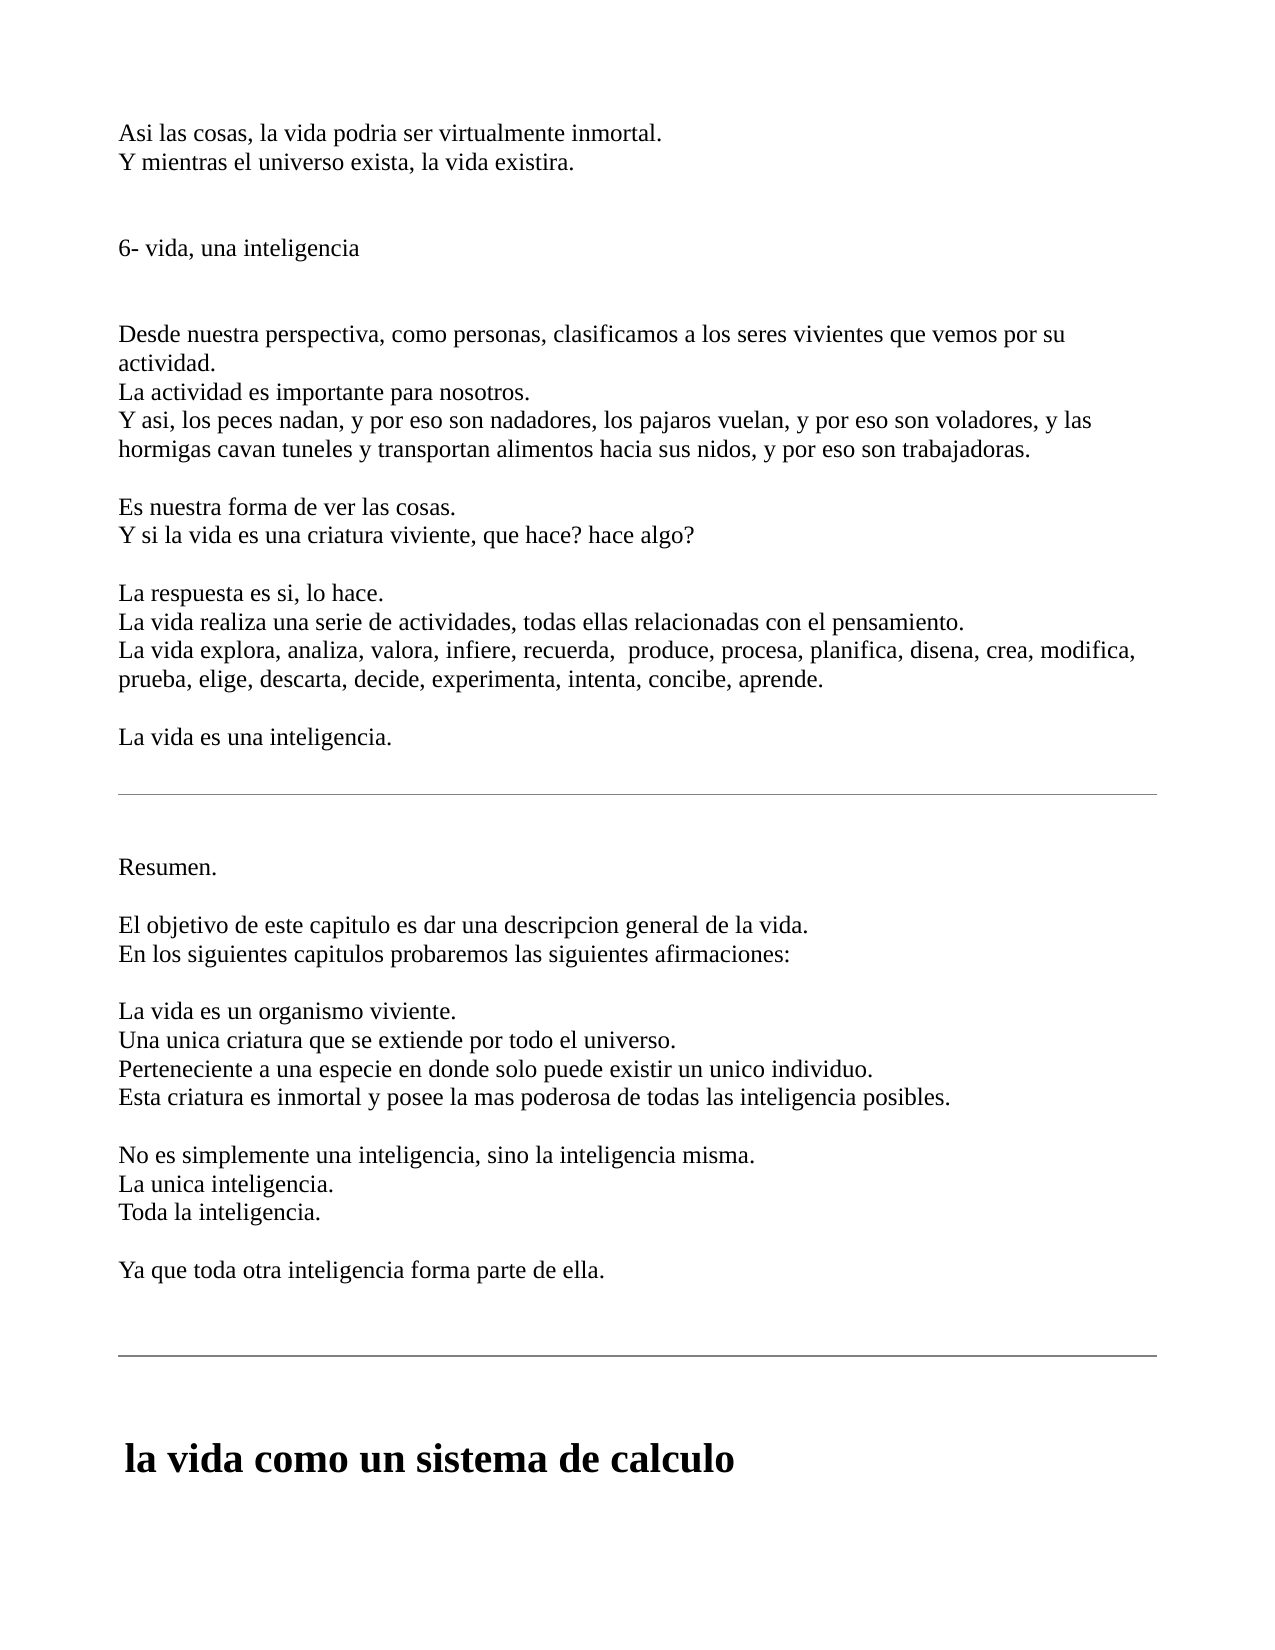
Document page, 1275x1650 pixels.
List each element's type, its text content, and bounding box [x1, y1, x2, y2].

text Ya que toda otra inteligencia forma parte de ella. [118, 1255, 1157, 1284]
text Y asi, los peces nadan, y por eso son nadadores, los pajaros vuelan, y por eso son voladores, y las hormigas cavan tuneles y transportan alimentos hacia sus nidos, y por eso son trabajadoras. [118, 406, 1157, 463]
text El objetivo de este capitulo es dar una descripcion general de la vida. [118, 910, 1157, 939]
text La vida explora, analiza, valora, infiere, recuerda, produce, procesa, planifica, disena, crea, modifica, prueba, elige, descarta, decide, experimenta, intenta, concibe, aprende. [118, 636, 1157, 693]
text Asi las cosas, la vida podria ser virtualmente inmortal. [118, 118, 1157, 147]
text La actividad es importante para nosotros. [118, 377, 1157, 406]
text La respuesta es si, lo hace. [118, 578, 1157, 607]
text 6- vida, una inteligencia [118, 233, 1157, 262]
text Es nuestra forma de ver las cosas. [118, 492, 1157, 521]
text En los siguientes capitulos probaremos las siguientes afirmaciones: [118, 939, 1157, 967]
text Perteneciente a una especie en donde solo puede existir un unico individuo. [118, 1054, 1157, 1082]
text La vida realiza una serie de actividades, todas ellas relacionadas con el pensamiento. [118, 607, 1157, 636]
text La unica inteligencia. [118, 1169, 1157, 1197]
text Esta criatura es inmortal y posee la mas poderosa de todas las inteligencia posibles. [118, 1082, 1157, 1111]
text Desde nuestra perspectiva, como personas, clasificamos a los seres vivientes que vemos por su actividad. [118, 319, 1157, 377]
text Resumen. [118, 852, 1157, 881]
text Y mientras el universo exista, la vida existira. [118, 147, 1157, 176]
text Toda la inteligencia. [118, 1197, 1157, 1226]
text Una unica criatura que se extiende por todo el universo. [118, 1025, 1157, 1054]
text La vida es un organismo viviente. [118, 996, 1157, 1025]
text Y si la vida es una criatura viviente, que hace? hace algo? [118, 521, 1157, 549]
text la vida como un sistema de calculo [118, 1433, 1157, 1481]
text La vida es una inteligencia. [118, 722, 1157, 751]
text No es simplemente una inteligencia, sino la inteligencia misma. [118, 1140, 1157, 1169]
